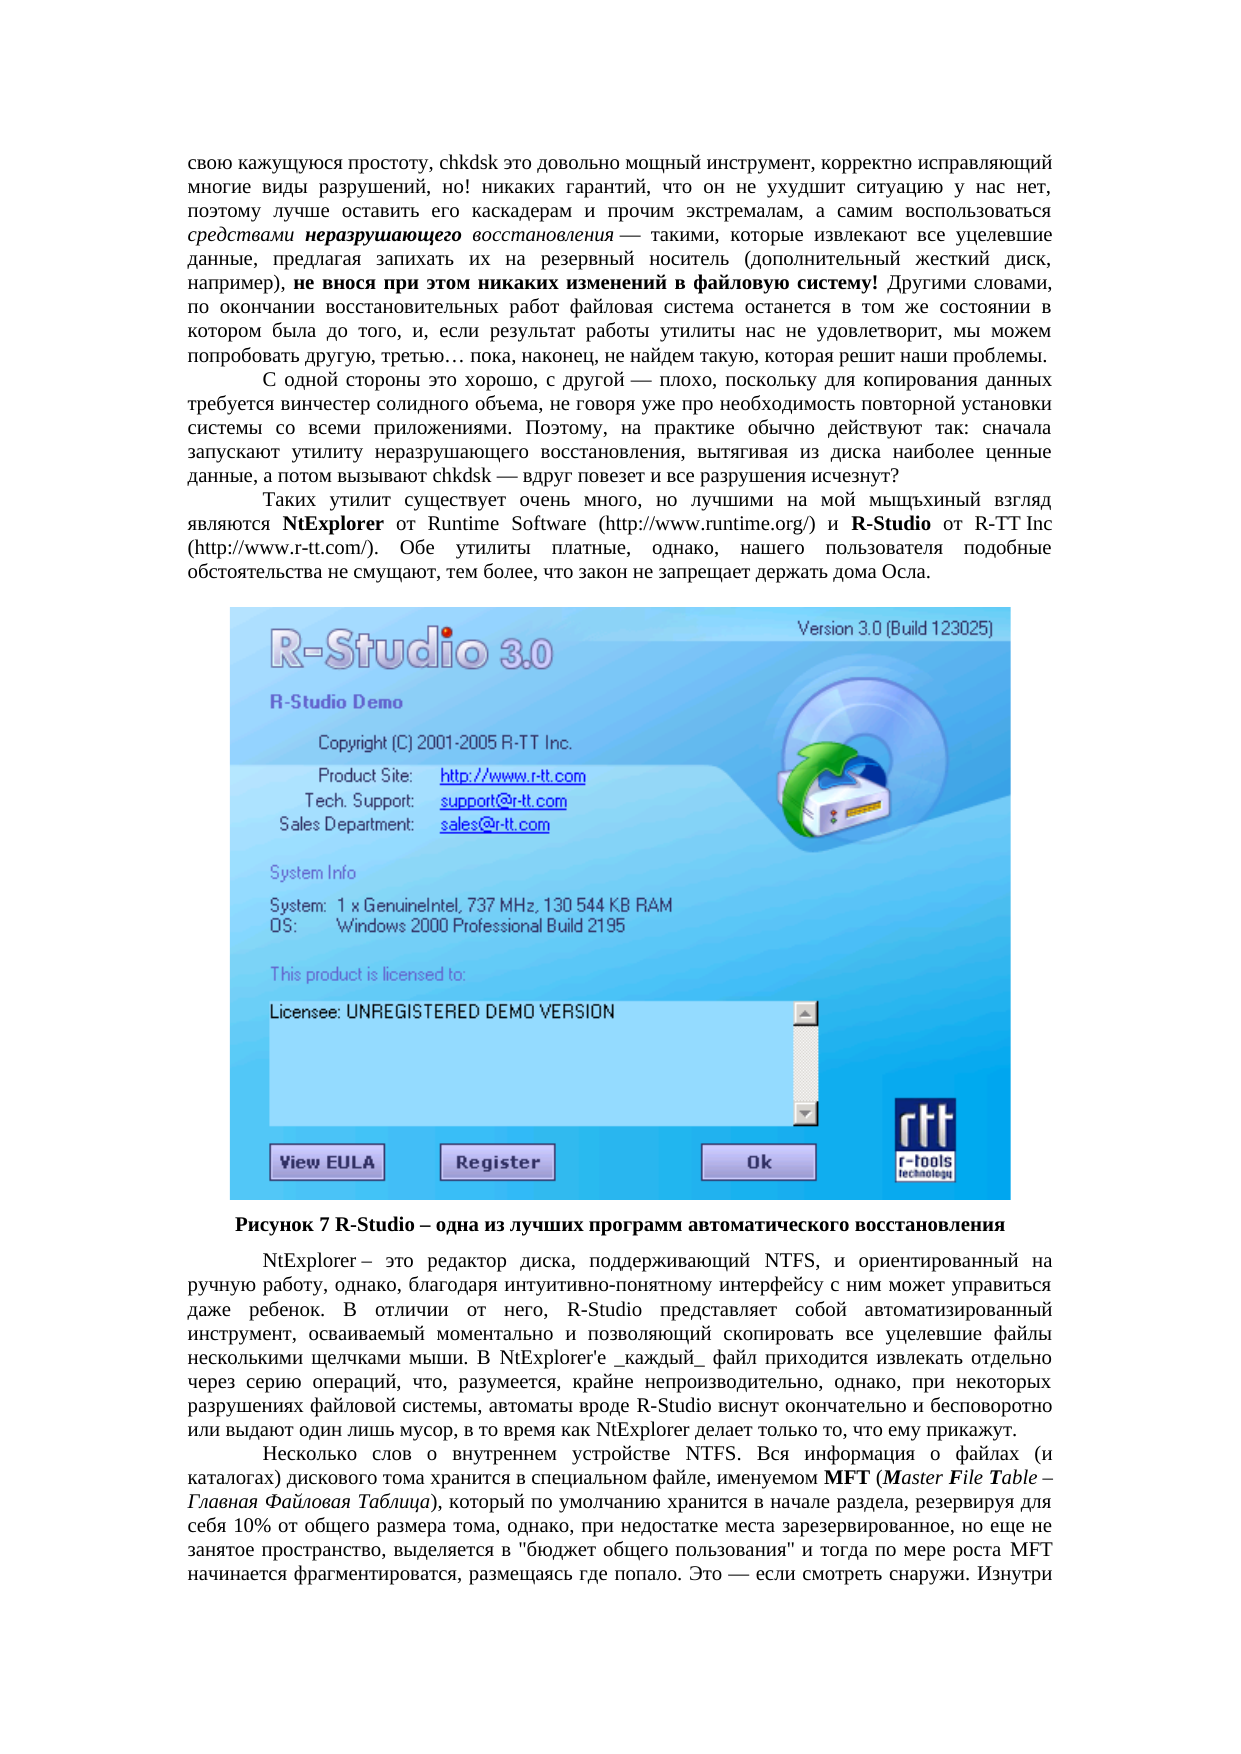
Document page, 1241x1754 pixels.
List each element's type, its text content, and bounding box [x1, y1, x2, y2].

text свою кажущуюся простоту, chkdsk это довольно мощный инструмент, корректно исправляющий многие виды разрушений, но! никаких гарантий, что он не ухудшит ситуацию у нас нет, поэтому лучше оставить его каскадерам и прочим экстремалам, а самим воспользоваться средствами неразрушающего восстановления — такими, которые извлекают все уцелевшие данные, предлагая запихать их на резервный носитель (дополнительный жесткий диск, например), не внося при этом никаких изменений в файловую систему! Другими словами, по окончании восстановительных работ файловая система останется в том же состоянии в котором была до того, и, если результат работы утилиты нас не удовлетворит, мы можем попробовать другую, третью… пока, наконец, не найдем такую, которая решит наши проблемы. [187, 150, 1053, 367]
picture [229, 607, 1011, 1200]
text Рисунок 7 R-Studio – одна из лучших программ автоматического восстановления [187, 1212, 1053, 1236]
text Таких утилит существует очень много, но лучшими на мой мыщъхиный взгляд являются NtExplorer от Runtime Software (http://www.runtime.org/) и R-Studio от R-TT Inc (http://www.r-tt.com/). Обе утилиты платные, однако, нашего пользователя подобные обстоятельства не смущают, тем более, что закон не запрещает держать дома Осла. [187, 487, 1053, 583]
text Несколько слов о внутреннем устройстве NTFS. Вся информация о файлах (и каталогах) дискового тома хранится в специальном файле, именуемом MFT (Master File Table – Главная Файловая Таблица), который по умолчанию хранится в начале раздела, резервируя для себя 10% от общего размера тома, однако, при недостатке места зарезервированное, но еще не занятое пространство, выделяется в "бюджет общего пользования" и тогда по мере роста MFT начинается фрагментироватся, размещаясь где попало. Это — если смотреть снаружи. Изнутри [187, 1441, 1053, 1585]
text NtExplorer – это редактор диска, поддерживающий NTFS, и ориентированный на ручную работу, однако, благодаря интуитивно-понятному интерфейсу с ним может управиться даже ребенок. В отличии от него, R-Studio представляет собой автоматизированный инструмент, осваиваемый моментально и позволяющий скопировать все уцелевшие файлы несколькими щелчками мыши. В NtExplorer'е _каждый_ файл приходится извлекать отдельно через серию операций, что, разумеется, крайне непроизводительно, однако, при некоторых разрушениях файловой системы, автоматы вроде R-Studio виснут окончательно и бесповоротно или выдают один лишь мусор, в то время как NtExplorer делает только то, что ему прикажут. [187, 1248, 1053, 1441]
text С одной стороны это хорошо, с другой — плохо, поскольку для копирования данных требуется винчестер солидного объема, не говоря уже про необходимость повторной установки системы со всеми приложениями. Поэтому, на практике обычно действуют так: сначала запускают утилиту неразрушающего восстановления, вытягивая из диска наиболее ценные данные, а потом вызывают chkdsk — вдруг повезет и все разрушения исчезнут? [187, 367, 1053, 487]
picture [895, 1099, 955, 1182]
